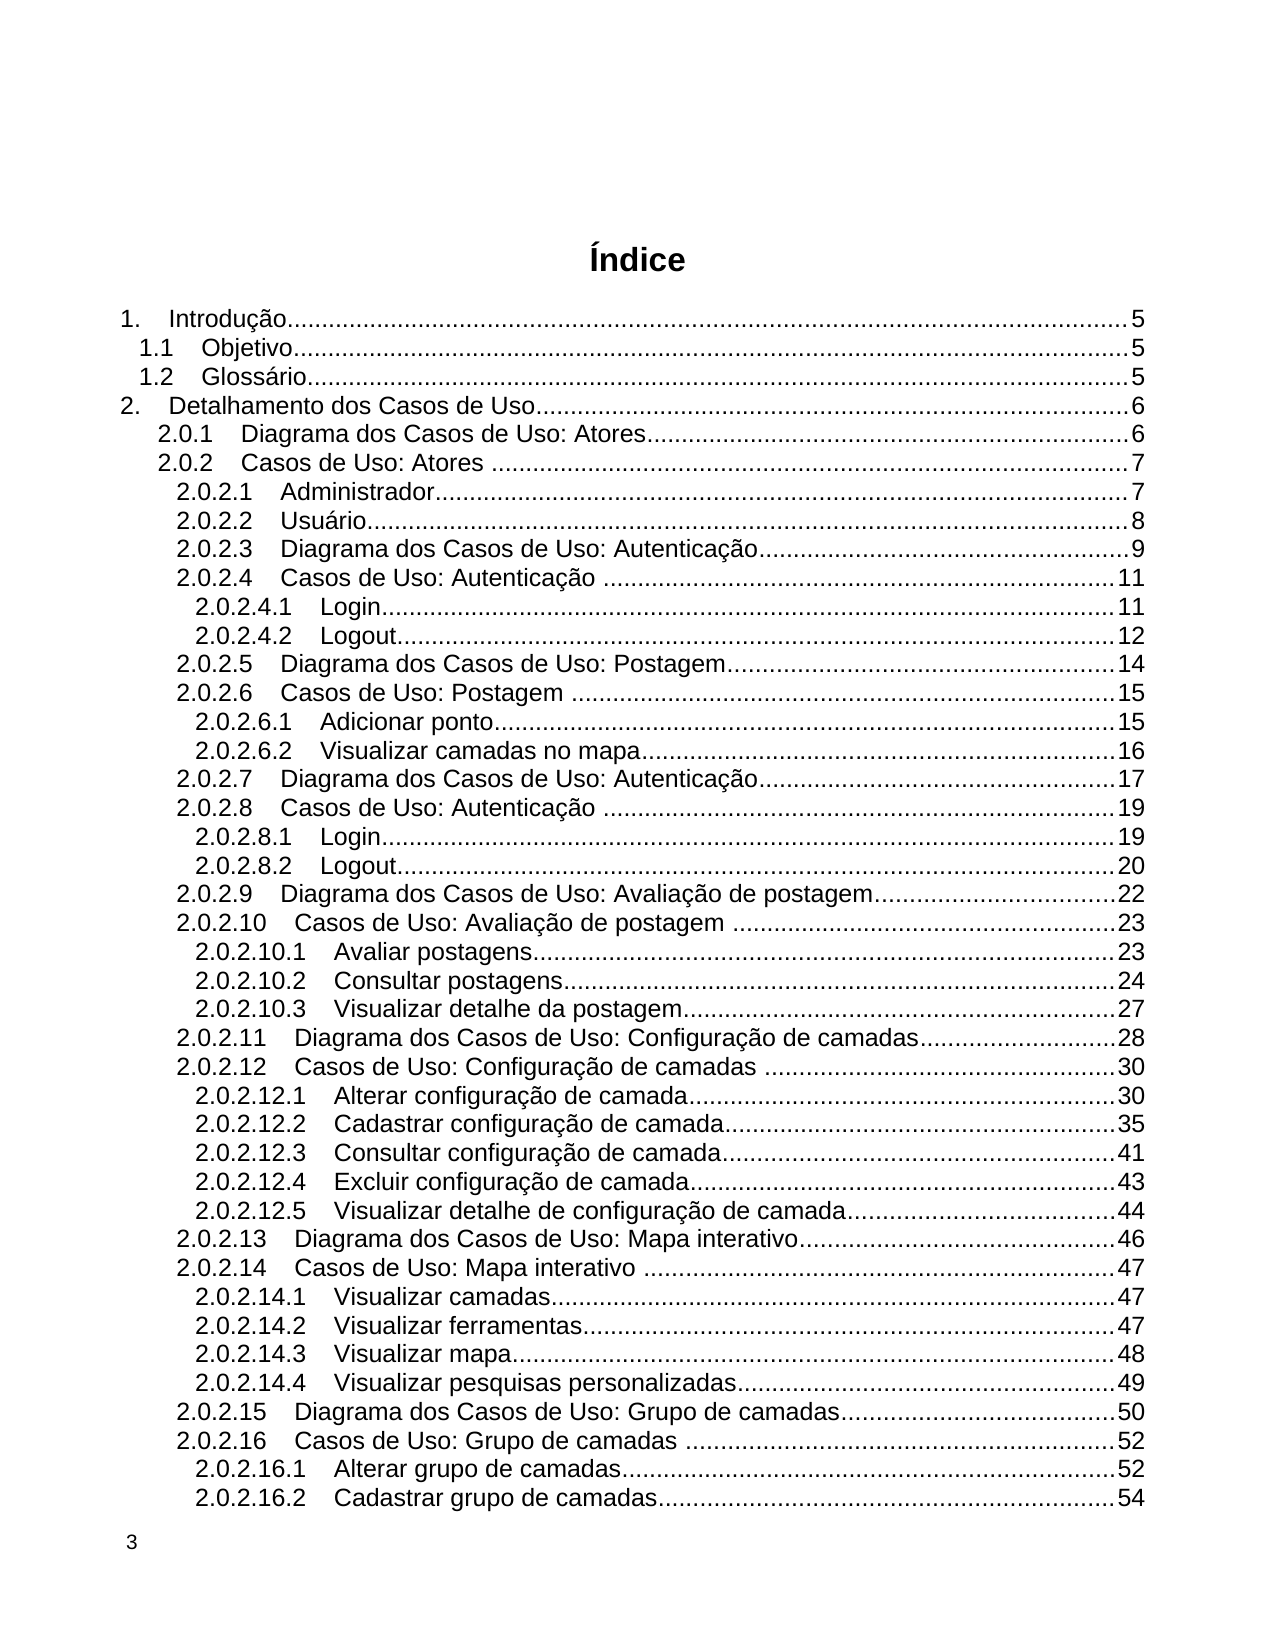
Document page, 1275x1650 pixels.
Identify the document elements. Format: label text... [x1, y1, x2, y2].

text 2.0.2.8.2 Logout 20 [195, 851, 1155, 879]
text 2.0.2.14.2 Visualizar ferramentas 47 [195, 1311, 1155, 1339]
text 2.0.1 Diagrama dos Casos de Uso: Atores 6 [157, 419, 1155, 448]
text 2.0.2.16.2 Cadastrar grupo de camadas 54 [195, 1483, 1155, 1512]
text 2.0.2.1 Administrador 7 [176, 477, 1155, 506]
text 1. Introdução 5 [120, 304, 1155, 333]
text 2.0.2.4.1 Login 11 [195, 592, 1155, 621]
text 2.0.2.14 Casos de Uso: Mapa interativo 47 [176, 1253, 1155, 1282]
text 2.0.2.12.4 Excluir configuração de camada 43 [195, 1167, 1155, 1196]
text 2.0.2.16 Casos de Uso: Grupo de camadas 52 [176, 1426, 1155, 1454]
text 2.0.2.2 Usuário 8 [176, 506, 1155, 534]
text 2.0.2.12.2 Cadastrar configuração de camada 35 [195, 1109, 1155, 1138]
text 2.0.2.14.4 Visualizar pesquisas personalizadas 49 [195, 1368, 1155, 1397]
text 1.1 Objetivo 5 [139, 333, 1155, 362]
text 2.0.2.6.2 Visualizar camadas no mapa 16 [195, 736, 1155, 764]
text 2.0.2.12.1 Alterar configuração de camada 30 [195, 1081, 1155, 1109]
text 2.0.2.13 Diagrama dos Casos de Uso: Mapa interativo 46 [176, 1224, 1155, 1253]
text 2.0.2.15 Diagrama dos Casos de Uso: Grupo de camadas 50 [176, 1397, 1155, 1426]
text 2.0.2.9 Diagrama dos Casos de Uso: Avaliação de postagem 22 [176, 879, 1155, 908]
text 2.0.2.3 Diagrama dos Casos de Uso: Autenticação 9 [176, 534, 1155, 563]
text Índice [120, 240, 1155, 278]
text 2.0.2.12.3 Consultar configuração de camada 41 [195, 1138, 1155, 1167]
text 2.0.2.8 Casos de Uso: Autenticação 19 [176, 793, 1155, 822]
text 2.0.2.14.1 Visualizar camadas 47 [195, 1282, 1155, 1311]
text 2.0.2.4.2 Logout 12 [195, 621, 1155, 649]
text 2.0.2.6 Casos de Uso: Postagem 15 [176, 678, 1155, 707]
text 2.0.2.6.1 Adicionar ponto 15 [195, 707, 1155, 736]
text 2.0.2.12 Casos de Uso: Configuração de camadas 30 [176, 1052, 1155, 1081]
text 2.0.2 Casos de Uso: Atores 7 [157, 448, 1155, 477]
text 2.0.2.16.1 Alterar grupo de camadas 52 [195, 1454, 1155, 1483]
text 2.0.2.12.5 Visualizar detalhe de configuração de camada 44 [195, 1196, 1155, 1224]
text 2.0.2.10 Casos de Uso: Avaliação de postagem 23 [176, 908, 1155, 937]
text 2.0.2.5 Diagrama dos Casos de Uso: Postagem 14 [176, 649, 1155, 678]
text 1.2 Glossário 5 [139, 362, 1155, 391]
text 2.0.2.10.3 Visualizar detalhe da postagem 27 [195, 994, 1155, 1023]
text 2. Detalhamento dos Casos de Uso 6 [120, 391, 1155, 419]
text 2.0.2.4 Casos de Uso: Autenticação 11 [176, 563, 1155, 592]
text 2.0.2.10.2 Consultar postagens 24 [195, 966, 1155, 994]
text 2.0.2.14.3 Visualizar mapa 48 [195, 1339, 1155, 1368]
text 2.0.2.10.1 Avaliar postagens 23 [195, 937, 1155, 966]
text 2.0.2.8.1 Login 19 [195, 822, 1155, 851]
text 2.0.2.11 Diagrama dos Casos de Uso: Configuração de camadas 28 [176, 1023, 1155, 1052]
text 2.0.2.7 Diagrama dos Casos de Uso: Autenticação 17 [176, 764, 1155, 793]
